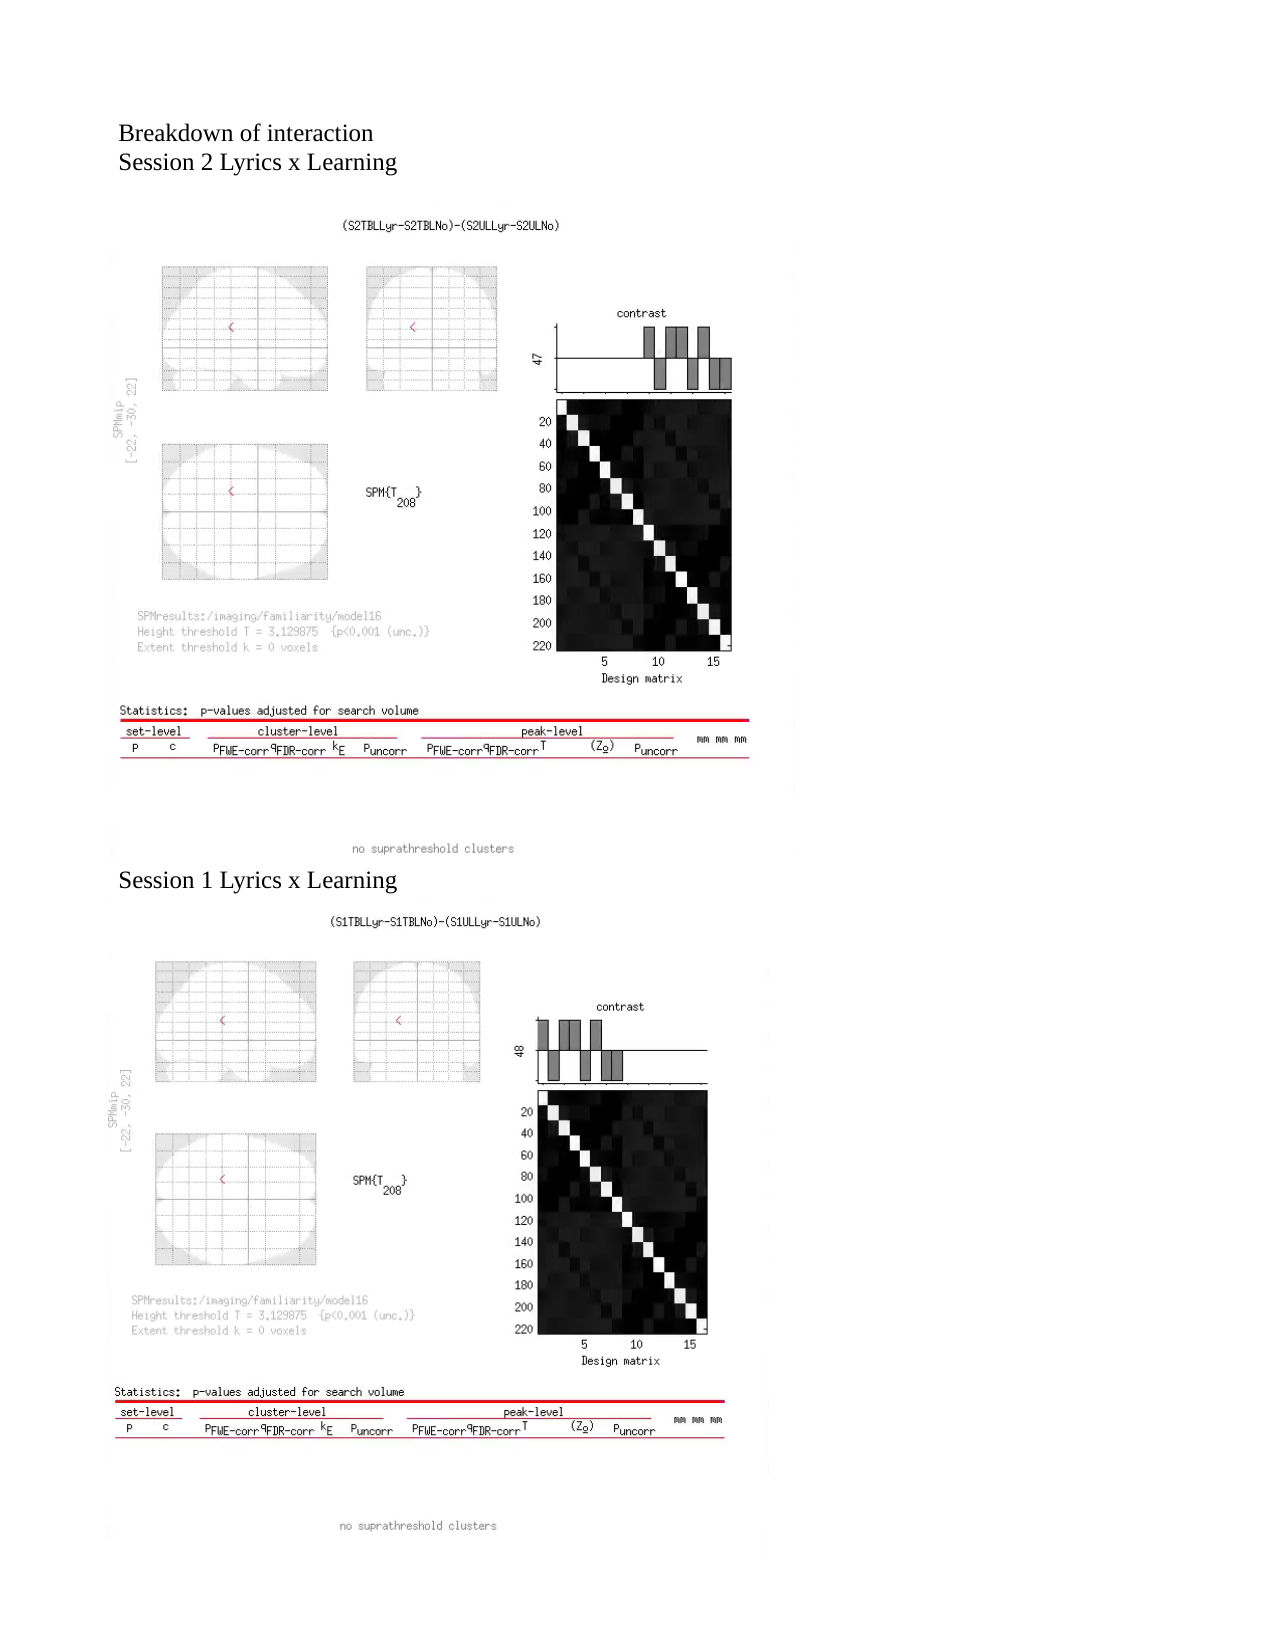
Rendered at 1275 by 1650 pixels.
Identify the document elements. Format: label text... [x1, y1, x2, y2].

text Session 2 Lyrics x Learning [118, 147, 1157, 176]
text Session 1 Lyrics x Learning [118, 866, 1157, 894]
picture [109, 200, 795, 859]
text Breakdown of interaction [118, 118, 1157, 147]
picture [106, 896, 770, 1565]
